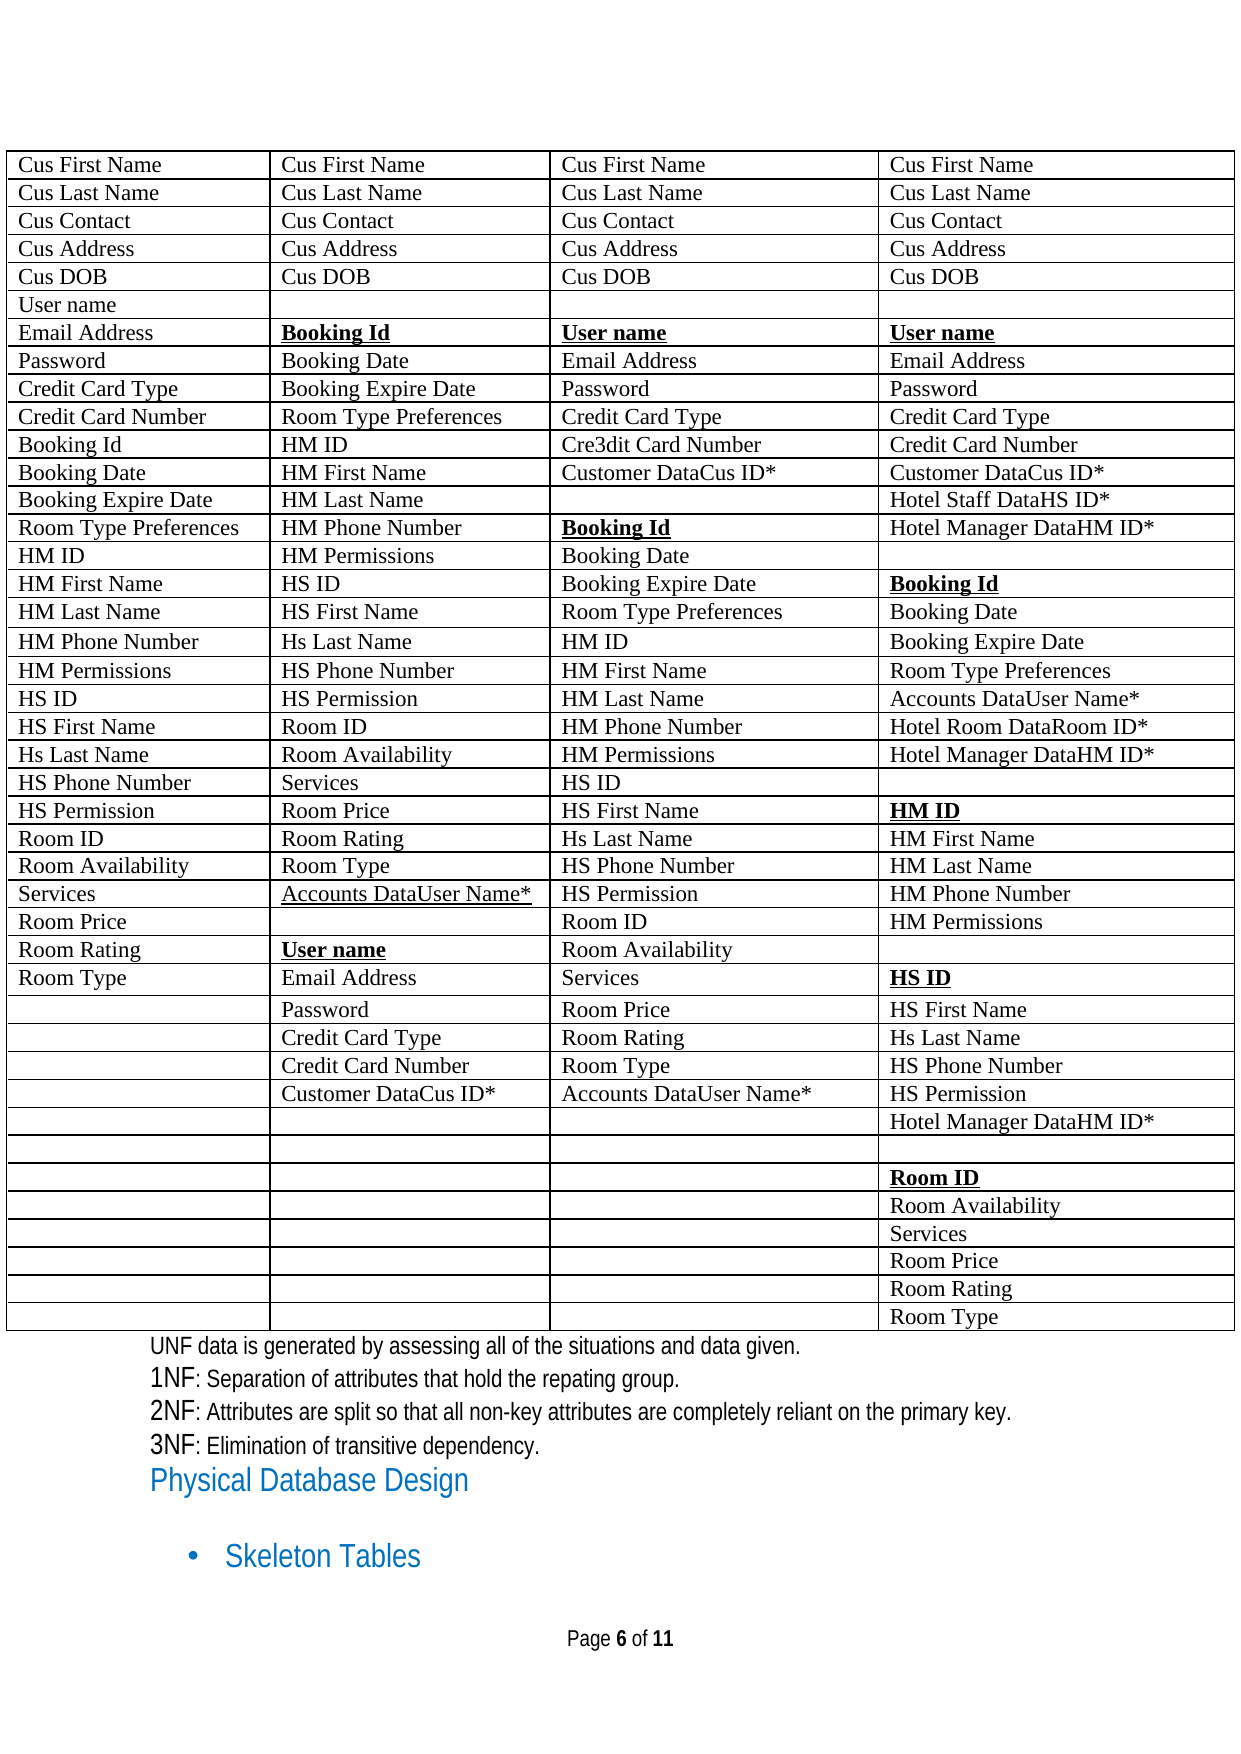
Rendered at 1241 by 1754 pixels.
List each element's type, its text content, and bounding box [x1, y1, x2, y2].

table_cell HM Permissions [7, 657, 269, 683]
table_cell [271, 291, 549, 317]
table_cell HS Phone Number [271, 657, 549, 683]
table_cell HS Permission [271, 685, 549, 711]
table_cell [7, 1108, 269, 1134]
table_cell Cus DOB [879, 263, 1234, 289]
table_cell Booking Id [271, 319, 549, 345]
table_cell Room Rating [551, 1024, 878, 1051]
table_cell Cus DOB [7, 263, 269, 289]
table_cell HM ID [879, 797, 1234, 823]
table_cell HS ID [879, 964, 1234, 995]
table_cell HS Phone Number [7, 768, 269, 795]
text Physical Database Design [150, 1460, 1090, 1498]
table_cell Booking Expire Date [7, 486, 269, 513]
table_cell [879, 936, 1234, 963]
table_cell [879, 291, 1234, 317]
table_cell HS Phone Number [551, 853, 878, 879]
table_cell [271, 1164, 549, 1190]
table_cell [551, 291, 878, 317]
table_cell [271, 1276, 549, 1302]
table_cell Hs Last Name [551, 825, 878, 851]
table_cell Hs Last Name [879, 1024, 1234, 1051]
table_cell Cus Contact [879, 207, 1234, 234]
table_cell Cus DOB [271, 263, 549, 289]
table_cell Hs Last Name [7, 740, 269, 767]
table_cell Booking Expire Date [551, 570, 878, 597]
table_cell HS Permission [879, 1080, 1234, 1106]
table_cell [7, 1052, 269, 1078]
table_cell HM ID [271, 431, 549, 457]
table_cell Accounts DataUser Name* [879, 685, 1234, 711]
table_cell Booking Date [271, 347, 549, 373]
table_cell Services [879, 1220, 1234, 1246]
table_cell Cus Contact [271, 207, 549, 234]
table_cell Credit Card Number [879, 431, 1234, 457]
table_cell Room Availability [271, 741, 549, 767]
table_cell [7, 1275, 269, 1302]
table_cell HM Permissions [551, 741, 878, 767]
table_cell User name [271, 936, 549, 963]
table_cell [551, 487, 878, 513]
table_cell Cus Last Name [271, 180, 549, 206]
table_cell [7, 1024, 269, 1051]
table_cell Email Address [7, 319, 269, 345]
table_cell Cre3dit Card Number [551, 431, 878, 457]
table_cell HM ID [551, 628, 878, 656]
table_cell Email Address [879, 347, 1234, 373]
table_cell [7, 996, 269, 1023]
table_cell Booking Expire Date [271, 375, 549, 401]
table_cell Room Price [7, 908, 269, 935]
table_cell Customer DataCus ID* [551, 459, 878, 485]
table_cell HM Last Name [551, 685, 878, 711]
table_cell [271, 1220, 549, 1246]
table_cell Booking Expire Date [879, 628, 1234, 656]
table_cell HS ID [551, 769, 878, 795]
table_cell [7, 1219, 269, 1246]
table_cell Hotel Manager DataHM ID* [879, 741, 1234, 767]
table_cell [7, 1247, 269, 1274]
table_cell Services [271, 769, 549, 795]
table_cell HS First Name [271, 598, 549, 627]
table_cell Booking Date [7, 458, 269, 485]
table_cell Cus First Name [7, 152, 269, 178]
table_cell Cus Address [271, 235, 549, 262]
table_cell HS First Name [7, 713, 269, 739]
table_cell Room Type Preferences [551, 598, 878, 627]
table_cell HM First Name [7, 570, 269, 597]
table_cell [551, 1303, 878, 1330]
table_cell User name [879, 319, 1234, 345]
table_cell HS ID [7, 685, 269, 711]
table_cell Password [879, 375, 1234, 401]
table_cell Email Address [271, 964, 549, 995]
text 2NF: Attributes are split so that all non-key attributes are completely reliant on the primary key. [150, 1393, 1090, 1427]
table_cell [7, 1303, 269, 1330]
table_cell Cus Address [879, 235, 1234, 262]
table_cell Booking Date [551, 542, 878, 569]
table_cell Room Type [551, 1052, 878, 1078]
table_cell [551, 1164, 878, 1190]
table_cell Password [271, 996, 549, 1023]
table_cell Booking Id [7, 430, 269, 457]
table_cell Hotel Staff DataHS ID* [879, 487, 1234, 513]
table_cell HM Permissions [271, 542, 549, 569]
table_cell Cus Last Name [879, 180, 1234, 206]
table_cell Hotel Manager DataHM ID* [879, 515, 1234, 541]
table_cell Cus Contact [551, 207, 878, 234]
table_cell Room Type Preferences [7, 514, 269, 541]
table_cell HS Permission [7, 796, 269, 823]
table_cell Credit Card Type [7, 374, 269, 401]
table_cell Room Type Preferences [271, 403, 549, 429]
table_cell Room Type [271, 853, 549, 879]
table_cell [7, 1163, 269, 1190]
table_cell HS ID [271, 570, 549, 597]
table_cell [271, 1136, 549, 1162]
table_cell Cus DOB [551, 263, 878, 289]
table_cell HM Permissions [879, 908, 1234, 935]
table_cell User name [7, 291, 269, 317]
table_cell Room ID [271, 713, 549, 739]
table_cell HM Last Name [7, 598, 269, 627]
table_cell HM Phone Number [7, 628, 269, 656]
table_cell Credit Card Type [879, 403, 1234, 429]
table_cell Customer DataCus ID* [271, 1080, 549, 1106]
table_cell Room Type [7, 964, 269, 995]
table_cell [7, 1191, 269, 1218]
table_cell Services [7, 880, 269, 907]
table_cell Cus First Name [551, 152, 878, 178]
table_cell [551, 1248, 878, 1274]
table_cell Hs Last Name [271, 628, 549, 656]
table_cell HS Phone Number [879, 1052, 1234, 1078]
table_cell HM ID [7, 542, 269, 569]
table_cell HM First Name [551, 657, 878, 683]
table_cell Room Availability [879, 1192, 1234, 1218]
text UNF data is generated by assessing all of the situations and data given. [150, 1331, 1090, 1360]
table_cell Room Availability [7, 852, 269, 879]
list Skeleton Tables [187, 1537, 1090, 1575]
table_cell [271, 1108, 549, 1134]
table_cell HM Phone Number [551, 713, 878, 739]
table_cell Booking Id [879, 570, 1234, 597]
table_cell User name [551, 319, 878, 345]
table_cell [879, 542, 1234, 569]
table_cell Booking Id [551, 515, 878, 541]
table_cell [551, 1136, 878, 1162]
table_cell Room Availability [551, 936, 878, 963]
table_cell Cus Address [7, 235, 269, 262]
table_cell Room Rating [879, 1276, 1234, 1302]
table_cell Cus Address [551, 235, 878, 262]
text 3NF: Elimination of transitive dependency. [150, 1427, 1090, 1460]
table_cell Password [551, 375, 878, 401]
table_cell [879, 1136, 1234, 1162]
table_cell [271, 908, 549, 935]
table_cell HM Last Name [879, 853, 1234, 879]
table_cell [551, 1108, 878, 1134]
table_cell Room Price [551, 996, 878, 1023]
table_cell [551, 1192, 878, 1218]
table_cell Password [7, 346, 269, 373]
table_cell Cus First Name [879, 152, 1234, 178]
table_cell Room Rating [7, 936, 269, 963]
table_cell HM First Name [271, 459, 549, 485]
table_cell HS Permission [551, 881, 878, 907]
table_cell Room Price [271, 797, 549, 823]
table_cell Accounts DataUser Name* [551, 1080, 878, 1106]
table_cell Room Rating [271, 825, 549, 851]
table_cell Room ID [551, 908, 878, 935]
table_cell Credit Card Number [271, 1052, 549, 1078]
table_cell [271, 1303, 549, 1330]
table_cell Cus Last Name [551, 180, 878, 206]
table_cell Cus Contact [7, 207, 269, 234]
table_cell Hotel Manager DataHM ID* [879, 1108, 1234, 1134]
table_cell Hotel Room DataRoom ID* [879, 713, 1234, 739]
table_cell [551, 1276, 878, 1302]
table_cell Cus Last Name [7, 179, 269, 206]
table_cell HM Last Name [271, 487, 549, 513]
table_cell Room Type [879, 1303, 1234, 1330]
table_cell Customer DataCus ID* [879, 459, 1234, 485]
table_cell HM Phone Number [271, 515, 549, 541]
table_cell Room ID [7, 824, 269, 851]
table_cell [7, 1080, 269, 1106]
table_cell Credit Card Type [271, 1024, 549, 1051]
table_cell Accounts DataUser Name* [271, 881, 549, 907]
table_cell Services [551, 964, 878, 995]
table_cell Cus First Name [271, 152, 549, 178]
table_cell Credit Card Number [7, 402, 269, 429]
table_cell Room Price [879, 1248, 1234, 1274]
table_cell [879, 769, 1234, 795]
table_cell [271, 1192, 549, 1218]
table_cell Email Address [551, 347, 878, 373]
table_cell HM Phone Number [879, 881, 1234, 907]
table_cell [551, 1220, 878, 1246]
table_cell Room ID [879, 1164, 1234, 1190]
table_cell Room Type Preferences [879, 657, 1234, 683]
table_cell Credit Card Type [551, 403, 878, 429]
text 1NF: Separation of attributes that hold the repating group. [150, 1360, 1090, 1393]
table_cell HM First Name [879, 825, 1234, 851]
table_cell [7, 1135, 269, 1162]
table_cell [271, 1248, 549, 1274]
table_cell HS First Name [551, 797, 878, 823]
table_cell HS First Name [879, 996, 1234, 1023]
table_cell Booking Date [879, 598, 1234, 627]
